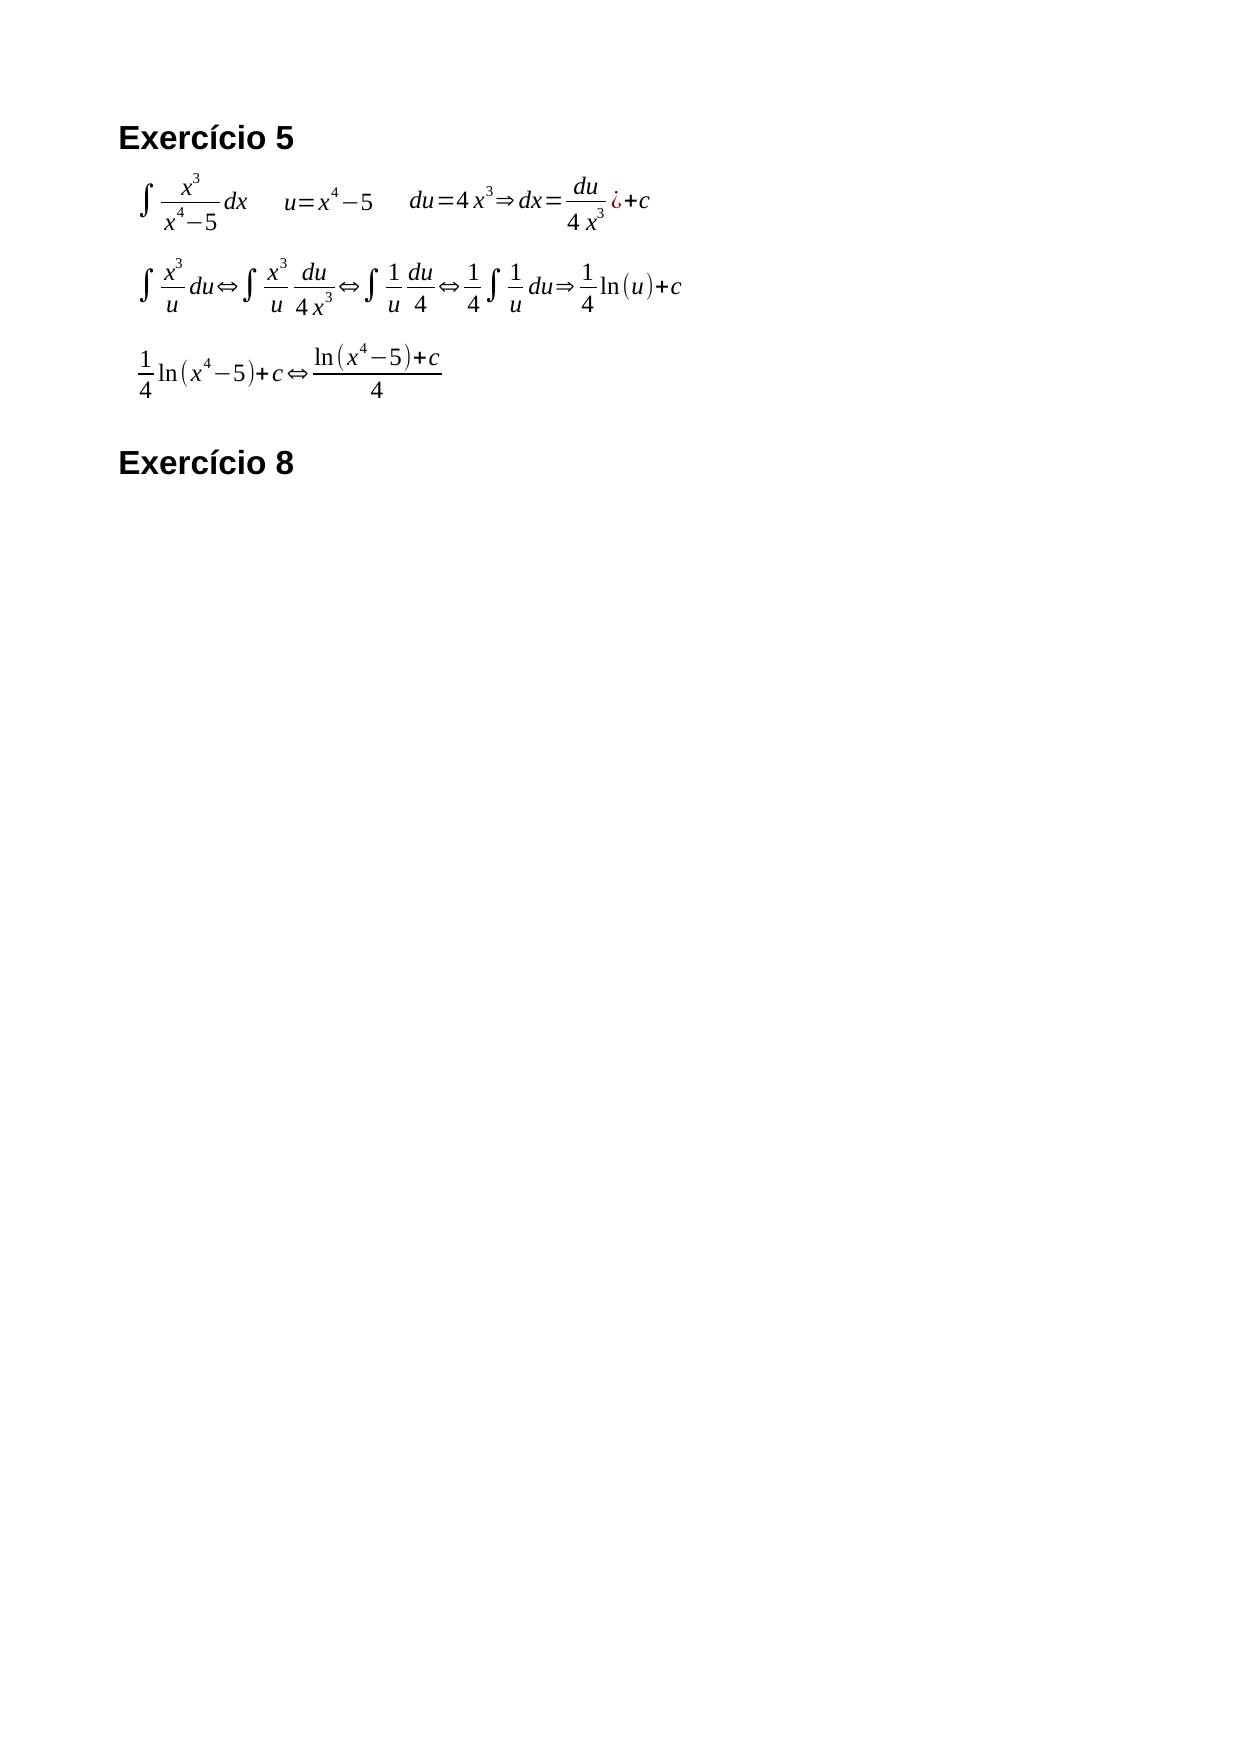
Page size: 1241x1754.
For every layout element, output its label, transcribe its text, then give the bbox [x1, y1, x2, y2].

subtitle Exercício 5 [118, 118, 1122, 157]
subtitle Exercício 8 [118, 443, 1122, 481]
